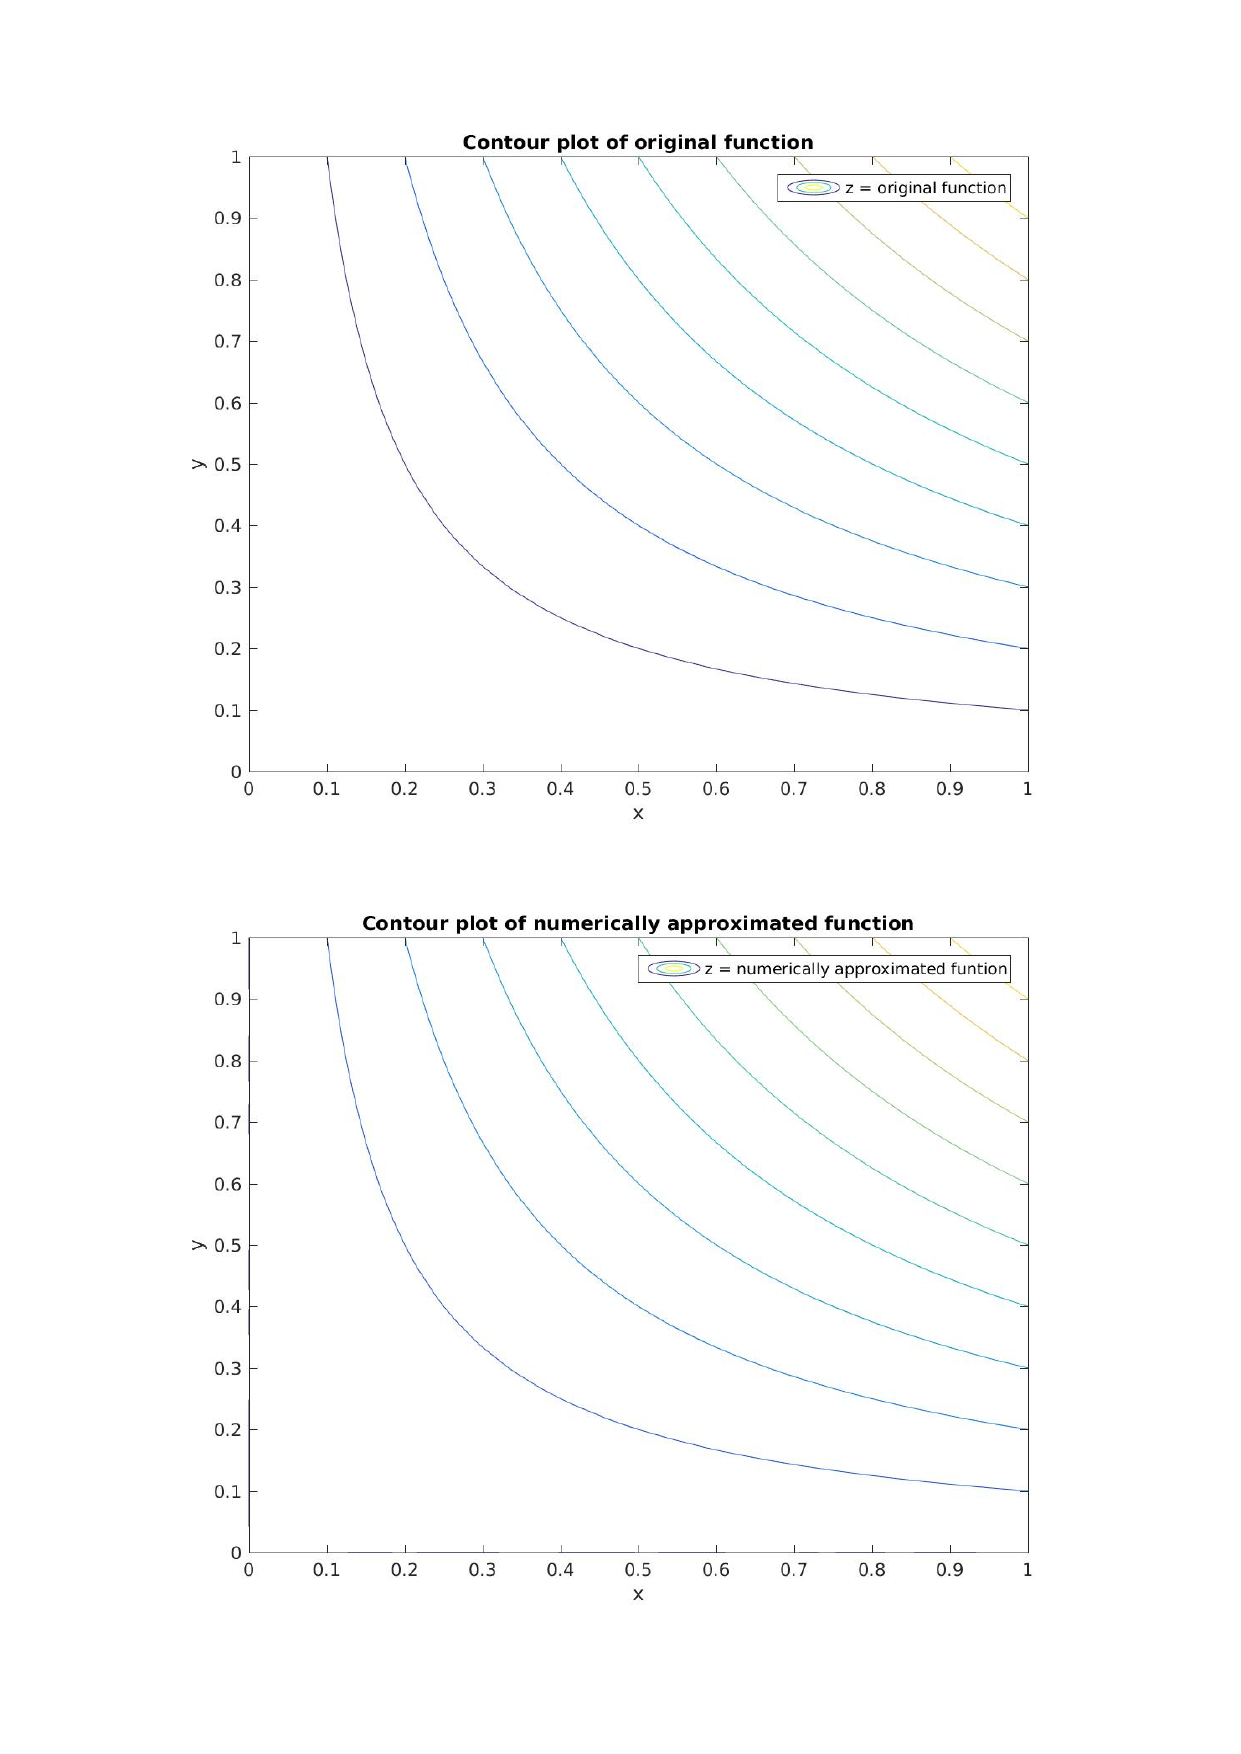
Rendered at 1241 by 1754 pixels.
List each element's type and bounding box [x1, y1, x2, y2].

picture [118, 100, 1123, 854]
picture [118, 882, 1123, 1635]
